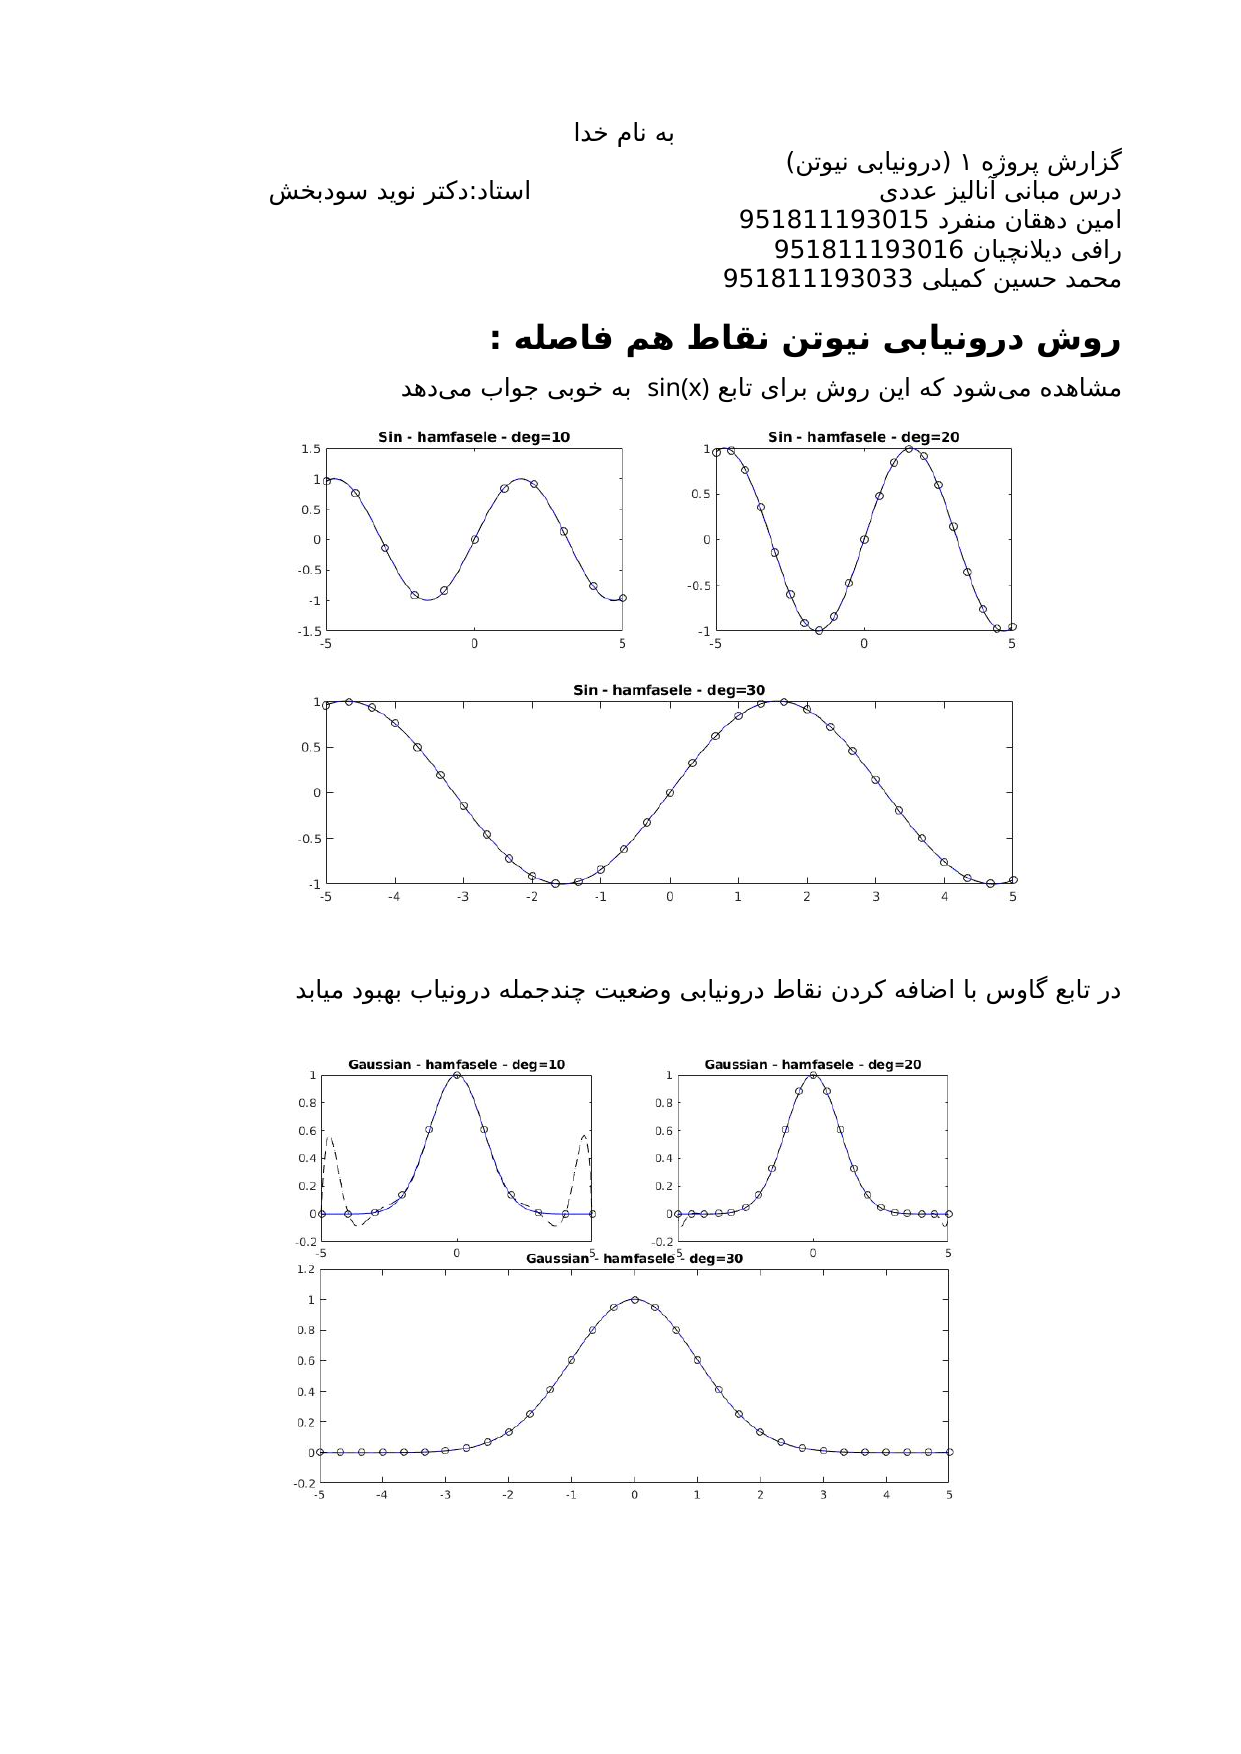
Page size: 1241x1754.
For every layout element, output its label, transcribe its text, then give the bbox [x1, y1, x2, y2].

text محمد حسین کمیلی 951811193033 [118, 264, 1122, 293]
text گزارش پروژه ۱ (درونیابی نیوتن) [118, 147, 1122, 176]
subtitle روش درونیابی نیوتن نقاط هم فاصله : [118, 318, 1122, 357]
picture [211, 408, 1095, 942]
text درس مبانی آنالیز عددی استاد:دکتر نوید سودبخش [118, 176, 1122, 206]
picture [216, 1038, 1024, 1526]
text در تابع گاوس با اضافه کردن نقاط درونیابی وضعیت چندجمله درونیاب بهبود میابد [118, 976, 1122, 1005]
text رافی دیلانچیان 951811193016 [118, 235, 1122, 264]
text به نام خدا [118, 118, 1122, 147]
text امین دهقان منفرد 951811193015 [118, 206, 1122, 235]
text مشاهده می‌شود که این روش برای تابع sin(x) به خوبی جواب می‌دهد [118, 369, 1122, 403]
